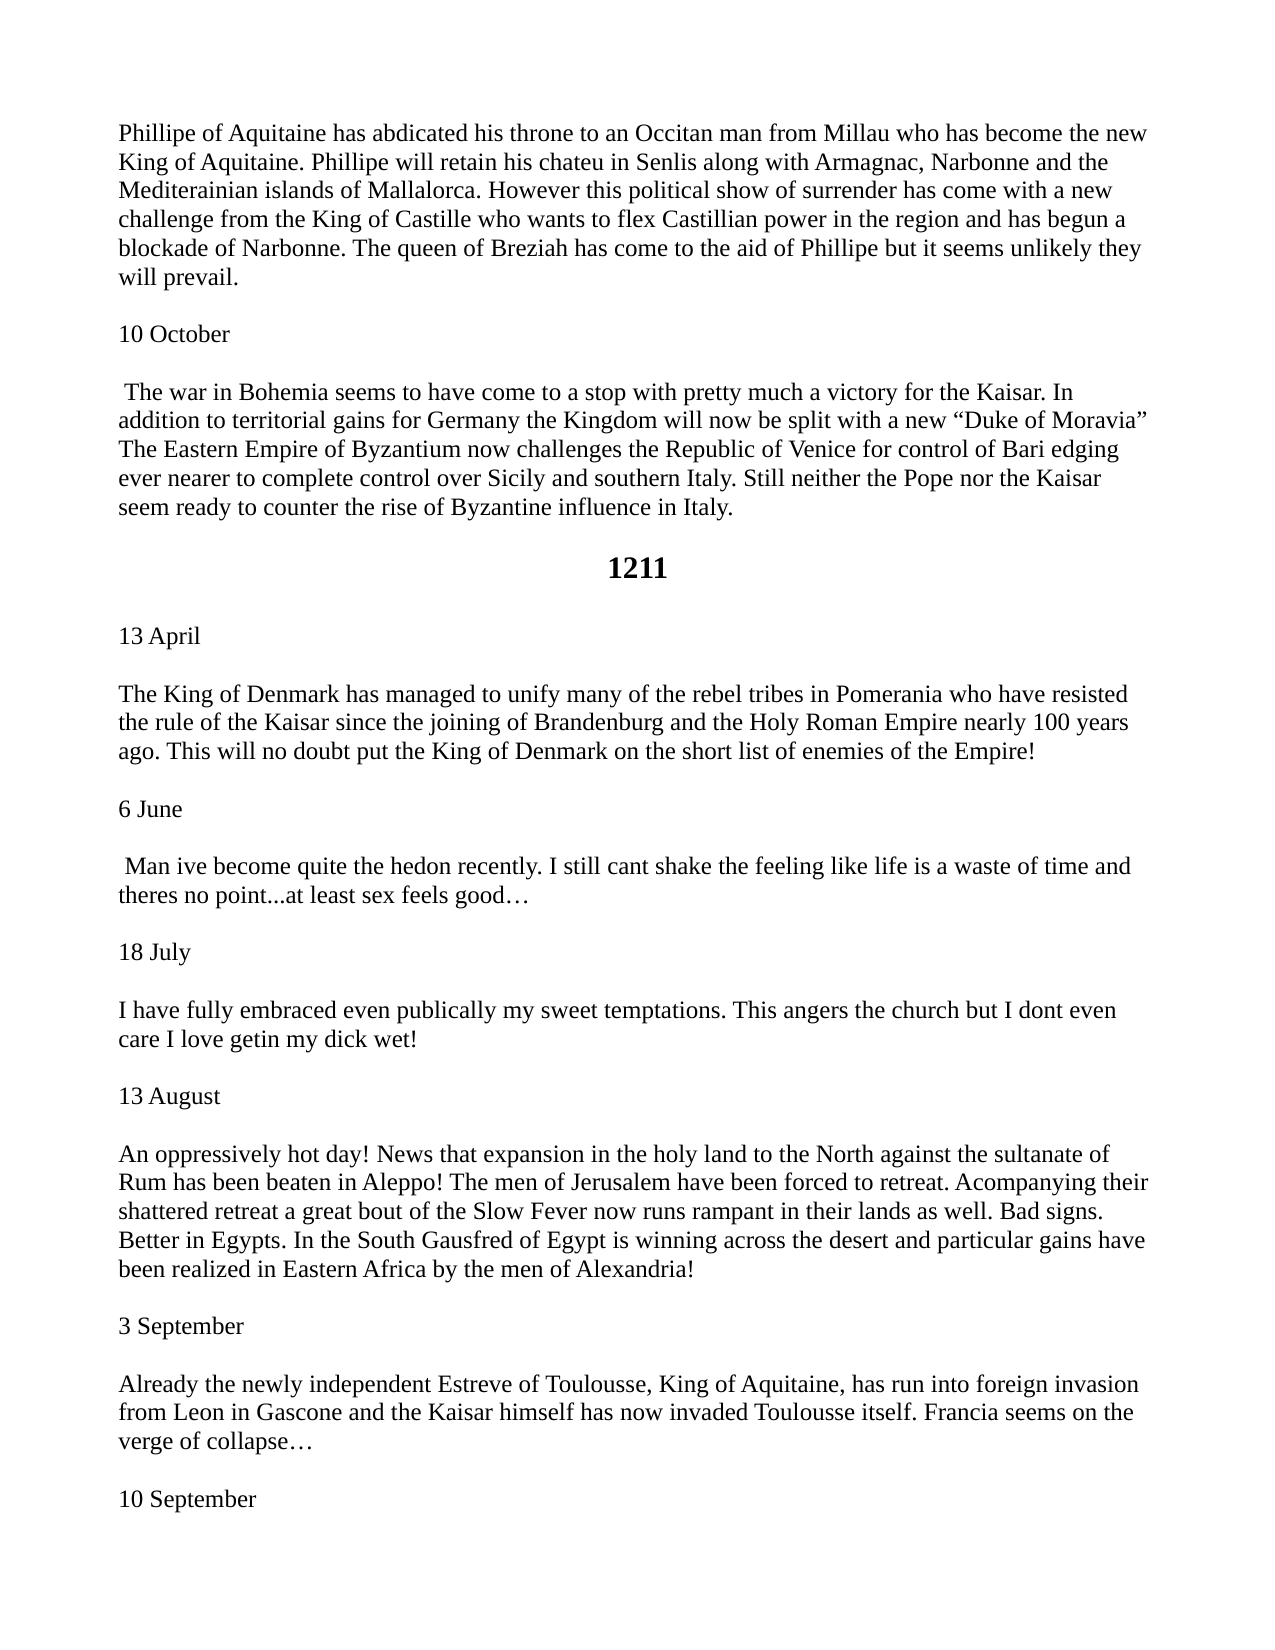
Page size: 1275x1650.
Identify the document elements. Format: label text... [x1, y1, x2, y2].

text Already the newly independent Estreve of Toulousse, King of Aquitaine, has run into foreign invasion from Leon in Gascone and the Kaisar himself has now invaded Toulousse itself. Francia seems on the verge of collapse… [118, 1369, 1157, 1455]
text The war in Bohemia seems to have come to a stop with pretty much a victory for the Kaisar. In addition to territorial gains for Germany the Kingdom will now be split with a new “Duke of Moravia” The Eastern Empire of Byzantium now challenges the Republic of Venice for control of Bari edging ever nearer to complete control over Sicily and southern Italy. Still neither the Pope nor the Kaisar seem ready to counter the rise of Byzantine influence in Italy. [118, 377, 1157, 521]
text 13 April [118, 621, 1157, 650]
text 18 July [118, 937, 1157, 966]
text 10 September [118, 1484, 1157, 1512]
text Phillipe of Aquitaine has abdicated his throne to an Occitan man from Millau who has become the new King of Aquitaine. Phillipe will retain his chateu in Senlis along with Armagnac, Narbonne and the Mediterainian islands of Mallalorca. However this political show of surrender has come with a new challenge from the King of Castille who wants to flex Castillian power in the region and has begun a blockade of Narbonne. The queen of Breziah has come to the aid of Phillipe but it seems unlikely they will prevail. [118, 118, 1157, 291]
text 1211 [118, 549, 1157, 585]
text 10 October [118, 319, 1157, 348]
text 3 September [118, 1311, 1157, 1340]
text The King of Denmark has managed to unify many of the rebel tribes in Pomerania who have resisted the rule of the Kaisar since the joining of Brandenburg and the Holy Roman Empire nearly 100 years ago. This will no doubt put the King of Denmark on the short list of enemies of the Empire! [118, 679, 1157, 765]
text 13 August [118, 1081, 1157, 1110]
text Man ive become quite the hedon recently. I still cant shake the feeling like life is a waste of time and theres no point...at least sex feels good… [118, 851, 1157, 909]
text An oppressively hot day! News that expansion in the holy land to the North against the sultanate of Rum has been beaten in Aleppo! The men of Jerusalem have been forced to retreat. Acompanying their shattered retreat a great bout of the Slow Fever now runs rampant in their lands as well. Bad signs. Better in Egypts. In the South Gausfred of Egypt is winning across the desert and particular gains have been realized in Eastern Africa by the men of Alexandria! [118, 1139, 1157, 1282]
text I have fully embraced even publically my sweet temptations. This angers the church but I dont even care I love getin my dick wet! [118, 995, 1157, 1052]
text 6 June [118, 794, 1157, 822]
